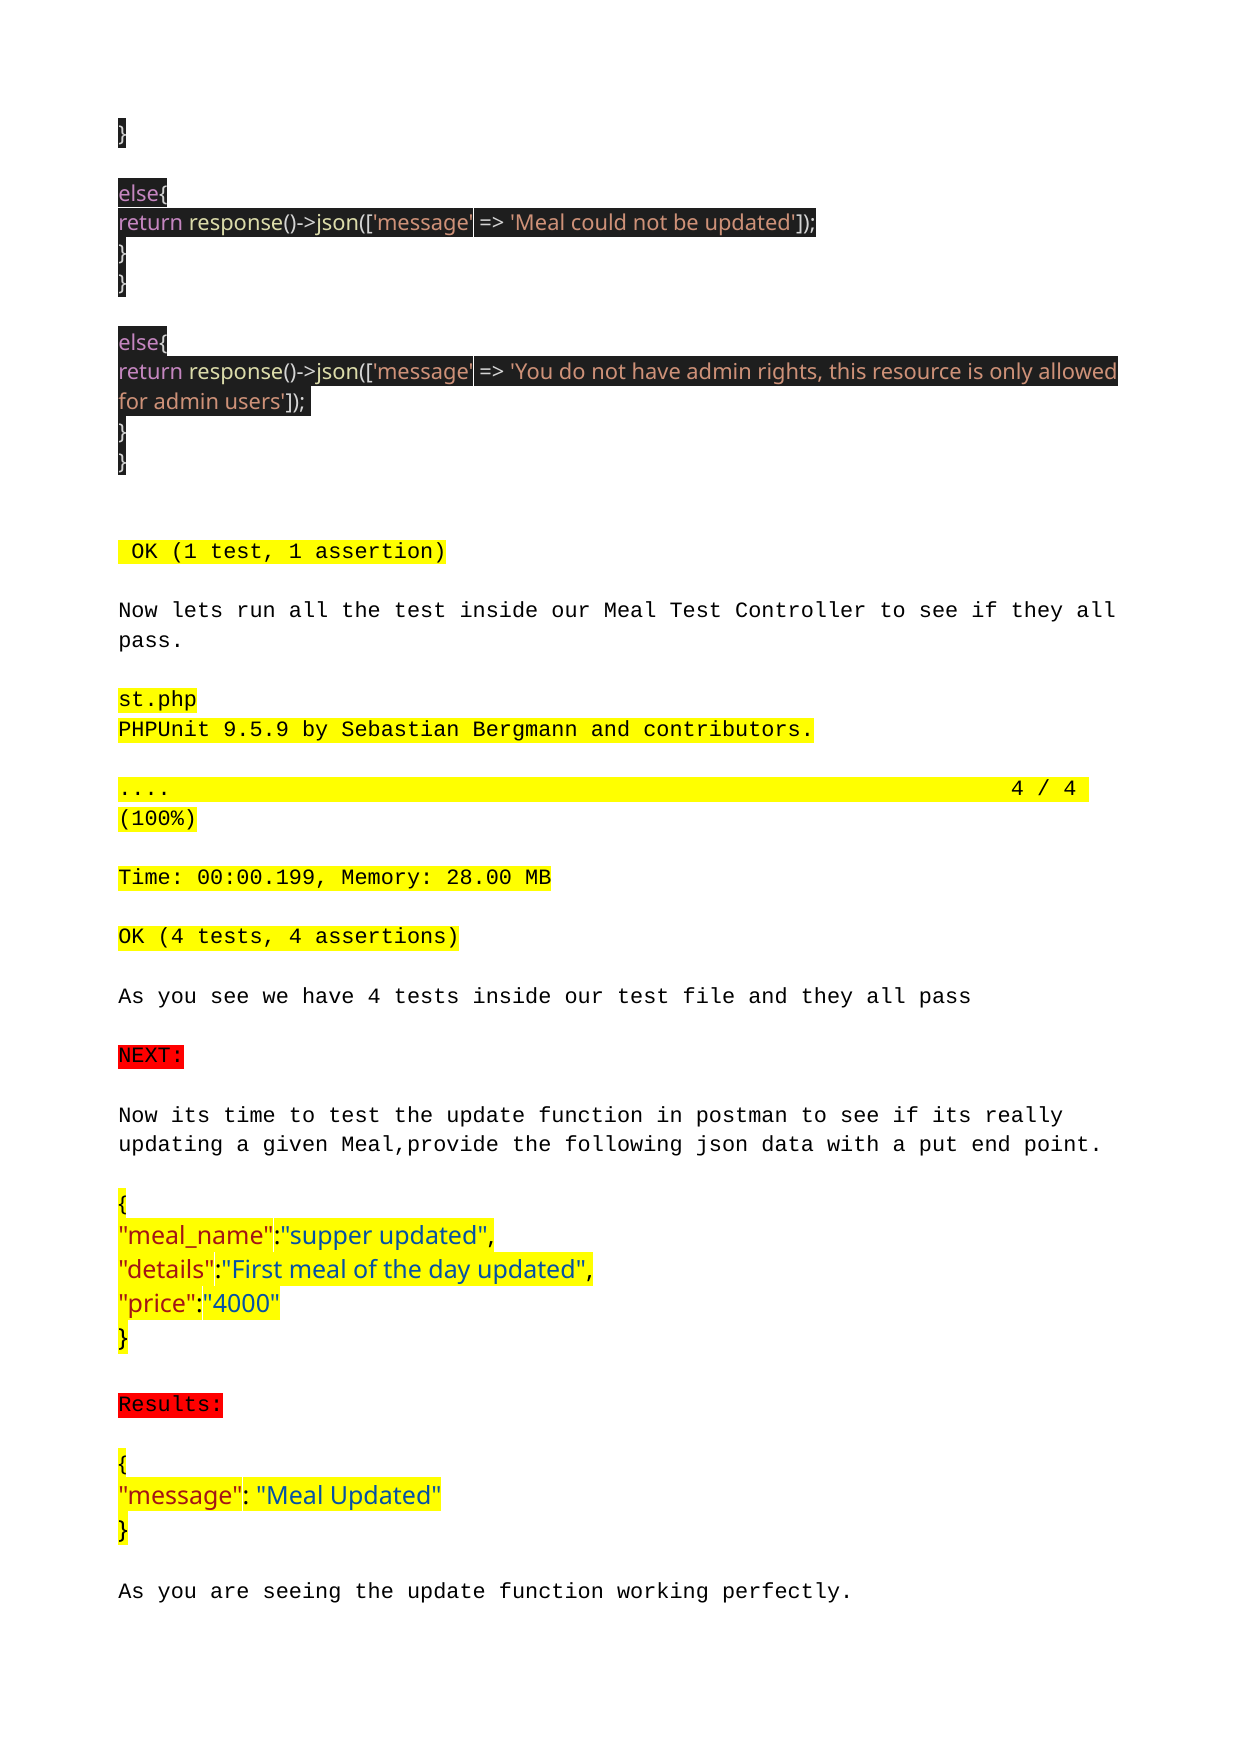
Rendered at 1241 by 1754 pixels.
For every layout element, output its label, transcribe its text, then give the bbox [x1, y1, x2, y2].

text else{ [118, 178, 1122, 207]
text .... 4 / 4 (100%) [118, 772, 1122, 832]
text return response()->json(['message' => 'Meal could not be updated']); [118, 207, 1122, 237]
text OK (4 tests, 4 assertions) [118, 921, 1122, 951]
text Now lets run all the test inside our Meal Test Controller to see if they all pass. [118, 594, 1122, 654]
text return response()->json(['message' => 'You do not have admin rights, this resource is only allowed for admin users']); [118, 356, 1122, 416]
text { [118, 1447, 1122, 1477]
text else{ [118, 326, 1122, 356]
text "details":"First meal of the day updated", [118, 1252, 1122, 1286]
text "message": "Meal Updated" [118, 1477, 1122, 1511]
text PHPUnit 9.5.9 by Sebastian Bergmann and contributors. [118, 713, 1122, 743]
text Results: [118, 1388, 1122, 1418]
text } [118, 267, 1122, 297]
text As you see we have 4 tests inside our test file and they all pass [118, 980, 1122, 1010]
text As you are seeing the update function working perfectly. [118, 1575, 1122, 1605]
text } [118, 237, 1122, 267]
text } [118, 1511, 1122, 1545]
text } [118, 416, 1122, 446]
text st.php [118, 683, 1122, 713]
text "meal_name":"supper updated", [118, 1218, 1122, 1252]
text } [118, 118, 1122, 148]
text } [118, 1320, 1122, 1354]
text OK (1 test, 1 assertion) [118, 535, 1122, 564]
text Now its time to test the update function in postman to see if its really updating a given Meal,provide the following json data with a put end point. [118, 1099, 1122, 1158]
text "price":"4000" [118, 1286, 1122, 1320]
text { [118, 1188, 1122, 1218]
text } [118, 446, 1122, 475]
text NEXT: [118, 1039, 1122, 1069]
text Time: 00:00.199, Memory: 28.00 MB [118, 861, 1122, 891]
